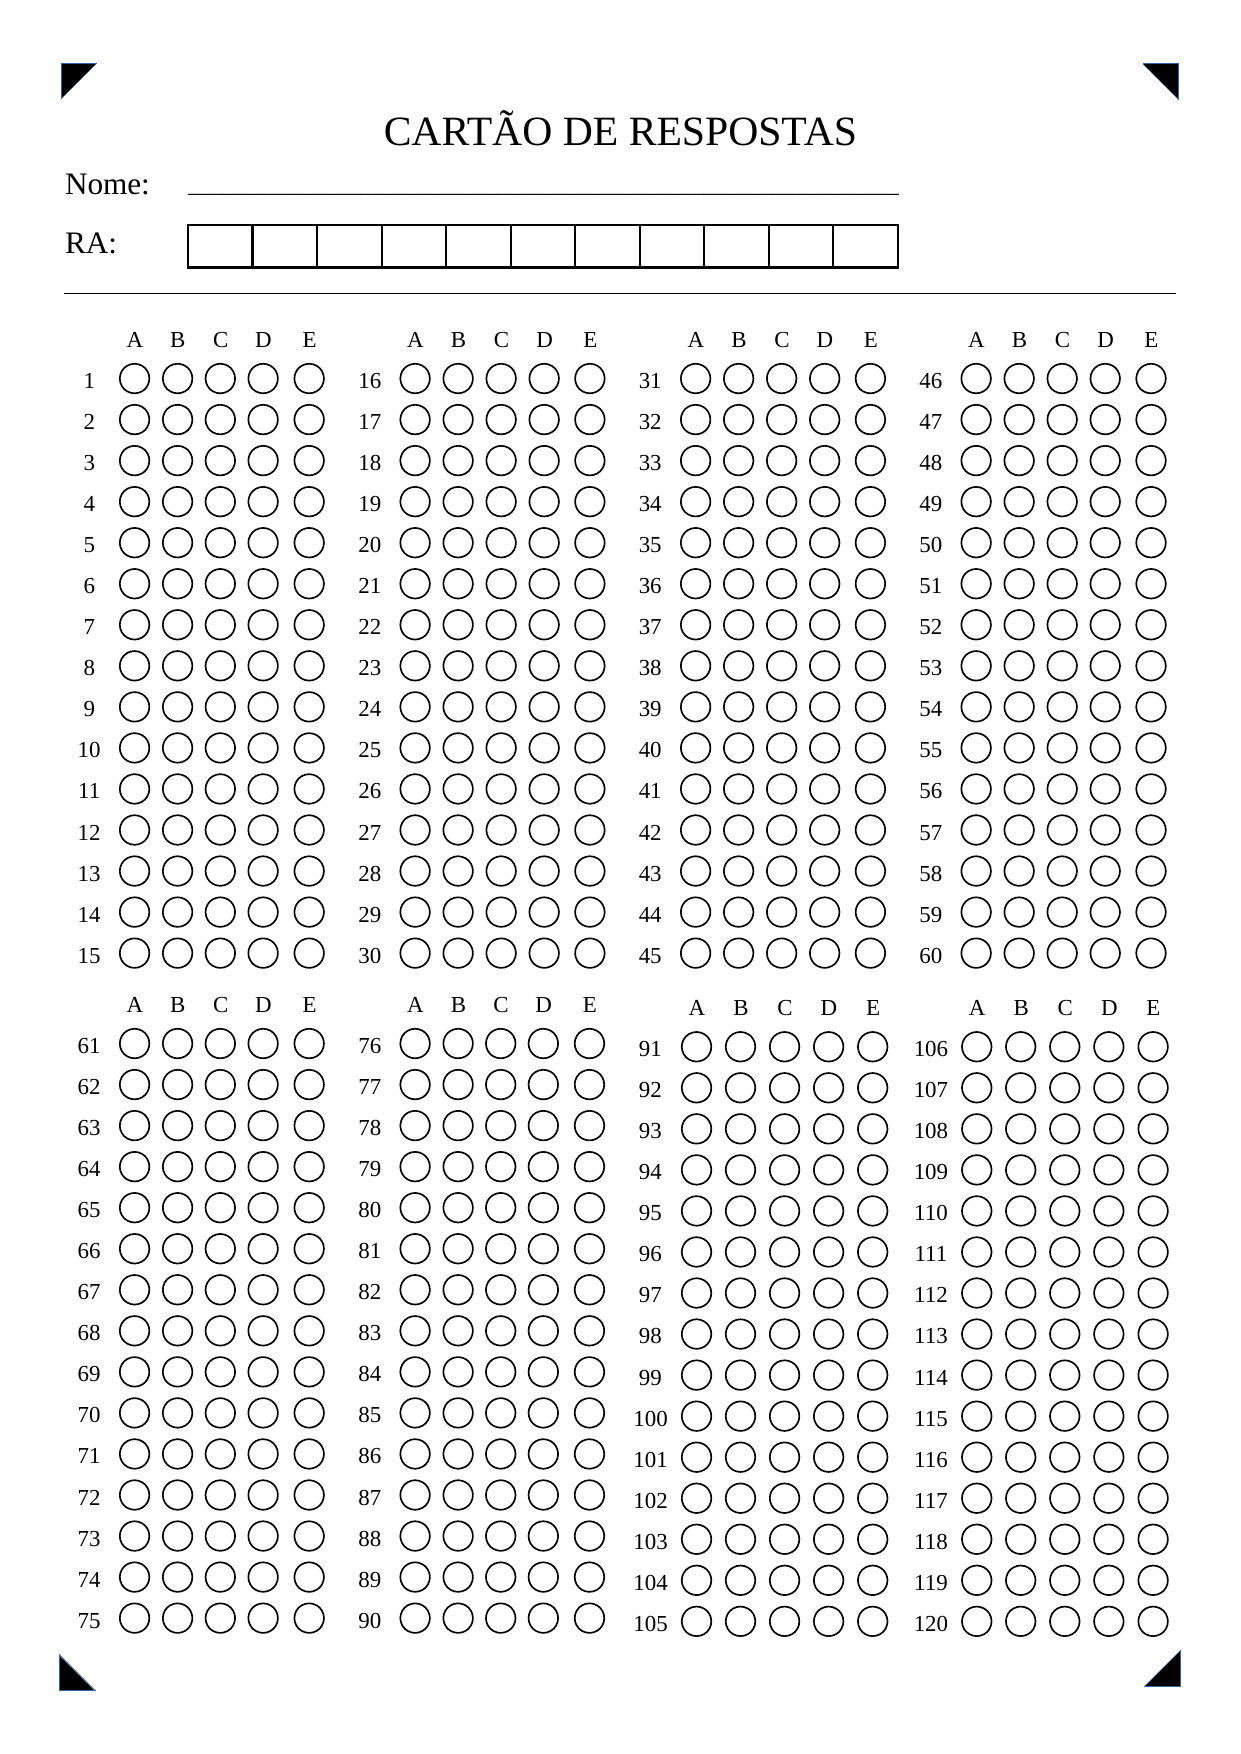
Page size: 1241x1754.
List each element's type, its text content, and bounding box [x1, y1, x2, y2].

table_cell [113, 1023, 156, 1064]
table_cell [437, 563, 480, 604]
table_cell [998, 686, 1041, 727]
table_cell [846, 810, 895, 851]
table_cell [1084, 645, 1127, 686]
table_cell [1087, 1437, 1131, 1478]
table_cell [1084, 686, 1127, 727]
table_cell [156, 1557, 199, 1598]
table_cell [1084, 769, 1127, 809]
table_cell [242, 399, 285, 440]
table_cell [1127, 810, 1175, 851]
table_cell [242, 645, 285, 686]
table_cell [1131, 1437, 1175, 1478]
table_cell [437, 1516, 480, 1557]
table_header A [113, 320, 156, 358]
table_cell [719, 1355, 763, 1396]
table_cell [1041, 810, 1084, 851]
table_cell 72 [65, 1475, 113, 1516]
table_cell 91 [626, 1026, 674, 1067]
table_cell [1043, 1150, 1087, 1191]
table_cell [523, 769, 566, 809]
table_cell 34 [626, 481, 674, 522]
table_cell [719, 1026, 763, 1067]
table_header [345, 320, 394, 358]
table_cell [156, 686, 199, 727]
table_cell [480, 1598, 522, 1639]
table_cell 8 [65, 645, 113, 686]
table_cell [565, 1516, 614, 1557]
table_header A [113, 985, 156, 1023]
table_header C [763, 985, 807, 1026]
table_cell 92 [626, 1068, 674, 1108]
table_cell [851, 1150, 895, 1191]
table_cell [285, 1598, 334, 1639]
table_cell [955, 933, 998, 974]
table_cell [394, 645, 437, 686]
table_cell [566, 604, 614, 645]
table_cell 68 [65, 1310, 113, 1351]
table_cell [763, 1355, 807, 1396]
table_cell [437, 851, 480, 892]
table_cell [199, 1269, 242, 1310]
table_cell [285, 1269, 334, 1310]
table_cell [1043, 1396, 1087, 1437]
table_cell [437, 1105, 480, 1146]
table_cell [999, 1355, 1043, 1396]
table_cell [156, 1393, 199, 1433]
table_cell [807, 1232, 851, 1273]
table_cell [522, 1269, 565, 1310]
table_cell 7 [65, 604, 113, 645]
table_cell [156, 1598, 199, 1639]
table_cell [1043, 1026, 1087, 1067]
table_cell [904, 219, 1181, 274]
table_cell [183, 219, 904, 274]
table_cell [523, 604, 566, 645]
table_cell [1084, 933, 1127, 974]
table_cell [1084, 563, 1127, 604]
table_cell [437, 1475, 480, 1516]
table_cell [437, 892, 480, 933]
table_cell [717, 604, 760, 645]
table_cell [1127, 358, 1175, 399]
table_cell [1043, 1232, 1087, 1273]
table_cell [242, 358, 285, 399]
table_cell [437, 399, 480, 440]
table_cell [242, 1269, 285, 1310]
table_cell [955, 1150, 999, 1191]
table_cell [113, 769, 156, 809]
table_cell [955, 1273, 999, 1314]
table_cell [394, 1598, 437, 1639]
table_cell [717, 933, 760, 974]
table_cell [113, 358, 156, 399]
table_cell [566, 769, 614, 809]
table_cell [523, 728, 566, 768]
table_cell [199, 604, 242, 645]
table_cell [199, 522, 242, 563]
table_cell [719, 1150, 763, 1191]
table_header [447, 226, 510, 266]
table_cell [803, 522, 846, 563]
table_header [254, 226, 316, 266]
table_cell 53 [906, 645, 955, 686]
table_cell [523, 645, 566, 686]
table_cell 117 [906, 1478, 955, 1519]
table_header [189, 226, 251, 266]
table_header E [565, 985, 614, 1023]
table_cell [437, 769, 480, 809]
table_cell [955, 810, 998, 851]
table_cell [1041, 563, 1084, 604]
table_cell [156, 1269, 199, 1310]
table_cell [955, 851, 998, 892]
table_cell [999, 1191, 1043, 1232]
table_cell [285, 1516, 334, 1557]
table_cell [851, 1273, 895, 1314]
table_cell [394, 686, 437, 727]
table_cell [242, 1475, 285, 1516]
table_cell [522, 1105, 565, 1146]
table_cell [1127, 851, 1175, 892]
table_cell [1127, 892, 1175, 933]
table_cell [803, 686, 846, 727]
table_cell [156, 1064, 199, 1105]
table_cell 113 [906, 1314, 955, 1355]
table_cell [113, 1434, 156, 1474]
table_cell [437, 1310, 480, 1351]
table_cell [1131, 1478, 1175, 1519]
table_cell [394, 933, 437, 974]
table_cell [394, 1064, 437, 1105]
table_cell [523, 440, 566, 481]
table_cell [285, 522, 334, 563]
table_cell [807, 1026, 851, 1067]
table_cell [955, 1519, 999, 1560]
table_cell [1084, 892, 1127, 933]
table_header B [998, 320, 1041, 358]
table_cell [1041, 892, 1084, 933]
table_cell [999, 1601, 1043, 1642]
table_cell [763, 1150, 807, 1191]
table_cell 89 [345, 1557, 394, 1598]
table_cell 35 [626, 522, 674, 563]
table_cell [522, 1187, 565, 1228]
table_cell [999, 1150, 1043, 1191]
table_cell [199, 1475, 242, 1516]
table_cell 20 [345, 522, 394, 563]
table_cell [1131, 1109, 1175, 1149]
table_cell 85 [345, 1393, 394, 1433]
table_cell [1087, 1026, 1131, 1067]
table_cell 4 [65, 481, 113, 522]
table_cell 80 [345, 1187, 394, 1228]
table_cell [674, 851, 717, 892]
table_cell 82 [345, 1269, 394, 1310]
table_cell [674, 686, 717, 727]
table_cell [480, 563, 523, 604]
table_cell 98 [626, 1314, 674, 1355]
table_cell 96 [626, 1232, 674, 1273]
table_cell [199, 810, 242, 851]
table_cell 93 [626, 1109, 674, 1149]
table_cell [1041, 933, 1084, 974]
table_cell [1127, 481, 1175, 522]
table_cell [999, 1519, 1043, 1560]
table_cell [760, 810, 803, 851]
table_cell [480, 933, 523, 974]
table_cell [566, 563, 614, 604]
table_cell [901, 980, 1181, 1648]
table_cell [394, 604, 437, 645]
table_header [59, 59, 1181, 101]
table_cell 1 [65, 358, 113, 399]
table_cell [566, 481, 614, 522]
table_cell [851, 1191, 895, 1232]
table_cell [998, 522, 1041, 563]
table_cell [851, 1601, 895, 1642]
table_cell 112 [906, 1273, 955, 1314]
table_cell 75 [65, 1598, 113, 1639]
table_cell [807, 1355, 851, 1396]
table_cell [1131, 1232, 1175, 1273]
table_cell [156, 440, 199, 481]
table_cell [113, 1516, 156, 1557]
table_cell [523, 399, 566, 440]
table_cell [1041, 645, 1084, 686]
table_cell [846, 481, 895, 522]
table_cell [394, 481, 437, 522]
table_cell [955, 728, 998, 768]
table_cell 69 [65, 1351, 113, 1392]
table_cell [242, 604, 285, 645]
table_cell [199, 645, 242, 686]
table_cell [1087, 1355, 1131, 1396]
table_cell 114 [906, 1355, 955, 1396]
table_cell [285, 1023, 334, 1064]
table_cell [1131, 1396, 1175, 1437]
table_cell [285, 604, 334, 645]
table_header [318, 226, 381, 266]
table_cell [763, 1191, 807, 1232]
table_cell 118 [906, 1519, 955, 1560]
table_cell [1084, 728, 1127, 768]
table_cell 11 [65, 769, 113, 809]
table_cell [242, 1516, 285, 1557]
table_cell [1131, 1355, 1175, 1396]
table_cell [803, 645, 846, 686]
table_cell [113, 1598, 156, 1639]
table_cell [851, 1068, 895, 1108]
table_cell CARTÃO DE RESPOSTAS [59, 101, 1181, 160]
table_cell 27 [345, 810, 394, 851]
table_cell [523, 358, 566, 399]
table_cell [565, 1351, 614, 1392]
table_cell [998, 892, 1041, 933]
table_cell [675, 1355, 719, 1396]
table_header C [480, 985, 522, 1023]
table_cell 67 [65, 1269, 113, 1310]
table_cell [807, 1478, 851, 1519]
table_cell 64 [65, 1146, 113, 1187]
table_cell [242, 1064, 285, 1105]
table_cell [156, 645, 199, 686]
table_cell [565, 1105, 614, 1146]
table_cell [199, 1023, 242, 1064]
table_cell [955, 604, 998, 645]
table_cell [394, 1105, 437, 1146]
table_cell [480, 1105, 522, 1146]
table_cell [522, 1351, 565, 1392]
table_cell [242, 1598, 285, 1639]
table_cell [437, 440, 480, 481]
table_cell [846, 440, 895, 481]
table_cell [480, 810, 523, 851]
table_cell 14 [65, 892, 113, 933]
table_cell [675, 1150, 719, 1191]
table_header [512, 226, 574, 266]
table_cell [846, 645, 895, 686]
table_cell [719, 1478, 763, 1519]
table_cell [522, 1023, 565, 1064]
table_cell [955, 1191, 999, 1232]
table_cell [955, 563, 998, 604]
table_cell [394, 851, 437, 892]
table_header [770, 226, 832, 266]
table_cell [242, 1393, 285, 1433]
table_cell [437, 1351, 480, 1392]
table_cell 87 [345, 1475, 394, 1516]
table_cell [1087, 1560, 1131, 1601]
table_cell [803, 728, 846, 768]
table_cell 9 [65, 686, 113, 727]
table_header [576, 226, 639, 266]
table_cell [998, 645, 1041, 686]
table_cell [522, 1598, 565, 1639]
table_header E [846, 320, 895, 358]
table_cell [1127, 686, 1175, 727]
table_cell [522, 1146, 565, 1187]
table_cell [522, 1557, 565, 1598]
table_cell [285, 1146, 334, 1187]
table_cell [242, 728, 285, 768]
table_cell [717, 481, 760, 522]
table_cell [523, 563, 566, 604]
table_cell [199, 358, 242, 399]
table_cell [803, 481, 846, 522]
table_cell [851, 1232, 895, 1273]
table_header E [285, 320, 334, 358]
table_cell [480, 1557, 522, 1598]
table_cell [437, 604, 480, 645]
table_cell [437, 1228, 480, 1269]
table_cell [803, 604, 846, 645]
table_cell [675, 1314, 719, 1355]
table_cell [199, 1516, 242, 1557]
table_cell 99 [626, 1355, 674, 1396]
table_cell [760, 481, 803, 522]
table_cell [480, 1351, 522, 1392]
table_cell [523, 933, 566, 974]
table_cell [522, 1475, 565, 1516]
table_cell [998, 604, 1041, 645]
table_cell [1084, 604, 1127, 645]
table_header [626, 320, 674, 358]
table_cell [480, 892, 523, 933]
table_cell [199, 399, 242, 440]
table_cell [113, 1146, 156, 1187]
table_header D [242, 985, 285, 1023]
table_cell 58 [906, 851, 955, 892]
table_cell 56 [906, 769, 955, 809]
table_cell [480, 522, 523, 563]
table_cell [1127, 522, 1175, 563]
table_cell [1087, 1314, 1131, 1355]
table_cell [1127, 728, 1175, 768]
table_cell 24 [345, 686, 394, 727]
table_cell [285, 1105, 334, 1146]
table_cell [156, 1351, 199, 1392]
table_cell [760, 522, 803, 563]
table_cell 39 [626, 686, 674, 727]
table_cell 61 [65, 1023, 113, 1064]
table_cell [565, 1557, 614, 1598]
table_cell 59 [906, 892, 955, 933]
table_cell [242, 522, 285, 563]
table_cell [763, 1437, 807, 1478]
table_cell [719, 1109, 763, 1149]
table_cell 94 [626, 1150, 674, 1191]
table_header A [955, 985, 999, 1026]
table_cell [955, 645, 998, 686]
table_cell 30 [345, 933, 394, 974]
table_cell [285, 728, 334, 768]
table_cell [156, 522, 199, 563]
table_cell [199, 1310, 242, 1351]
table_cell 49 [906, 481, 955, 522]
table_cell [719, 1232, 763, 1273]
table_cell [1131, 1191, 1175, 1232]
table_cell [113, 645, 156, 686]
table_cell [719, 1396, 763, 1437]
table_cell 5 [65, 522, 113, 563]
table_header B [156, 320, 199, 358]
table_cell [285, 686, 334, 727]
table_cell [674, 563, 717, 604]
table_cell [480, 1475, 522, 1516]
table_cell [480, 1393, 522, 1433]
table_cell [566, 728, 614, 768]
table_cell [156, 1105, 199, 1146]
table_cell [522, 1516, 565, 1557]
table_header [65, 985, 113, 1023]
table_cell [565, 1187, 614, 1228]
table_cell [285, 645, 334, 686]
table_cell [763, 1232, 807, 1273]
table_cell 22 [345, 604, 394, 645]
table_cell 60 [906, 933, 955, 974]
table_cell 45 [626, 933, 674, 974]
table_cell [242, 1146, 285, 1187]
table_cell [285, 358, 334, 399]
table_cell [285, 1475, 334, 1516]
table_cell [242, 1105, 285, 1146]
table_cell [566, 358, 614, 399]
table_cell 116 [906, 1437, 955, 1478]
table_cell 6 [65, 563, 113, 604]
table_cell [851, 1519, 895, 1560]
table_cell [760, 399, 803, 440]
table_header C [1041, 320, 1084, 358]
table_cell [807, 1437, 851, 1478]
table_cell [394, 1434, 437, 1474]
table_header [834, 226, 897, 266]
table_cell [763, 1396, 807, 1437]
table_cell 115 [906, 1396, 955, 1437]
table_cell [851, 1314, 895, 1355]
table_cell [620, 315, 901, 979]
table_cell [760, 892, 803, 933]
table_cell [394, 1310, 437, 1351]
table_cell [807, 1191, 851, 1232]
table_cell [846, 769, 895, 809]
table_cell [1043, 1314, 1087, 1355]
table_cell [717, 686, 760, 727]
table_cell [113, 1557, 156, 1598]
table_cell [998, 358, 1041, 399]
table_cell 78 [345, 1105, 394, 1146]
table_cell [955, 440, 998, 481]
table_cell 90 [345, 1598, 394, 1639]
table_cell [242, 1187, 285, 1228]
table_cell 70 [65, 1393, 113, 1433]
table_cell [803, 810, 846, 851]
table_cell [846, 604, 895, 645]
table_cell [113, 399, 156, 440]
table_header E [285, 985, 334, 1023]
table_cell [846, 563, 895, 604]
table_cell [999, 1109, 1043, 1149]
table_cell [156, 892, 199, 933]
table_cell [394, 1393, 437, 1433]
table_cell [156, 1310, 199, 1351]
table_cell 111 [906, 1232, 955, 1273]
table_cell [1127, 604, 1175, 645]
table_header E [1127, 320, 1175, 358]
table_cell 73 [65, 1516, 113, 1557]
table_cell 109 [906, 1150, 955, 1191]
table_cell [760, 358, 803, 399]
table_cell [763, 1273, 807, 1314]
table_cell [675, 1601, 719, 1642]
table_cell 32 [626, 399, 674, 440]
table_cell 21 [345, 563, 394, 604]
table_cell [763, 1478, 807, 1519]
table_cell [717, 810, 760, 851]
table_cell 74 [65, 1557, 113, 1598]
table_cell [675, 1273, 719, 1314]
table_cell [674, 440, 717, 481]
table_header B [156, 985, 199, 1023]
table_header A [675, 985, 719, 1026]
table_cell [803, 851, 846, 892]
table_cell 65 [65, 1187, 113, 1228]
table_header A [674, 320, 717, 358]
table_cell [156, 810, 199, 851]
table_cell [955, 399, 998, 440]
table_cell [717, 851, 760, 892]
table_cell [394, 892, 437, 933]
table_cell [851, 1478, 895, 1519]
table_cell [760, 440, 803, 481]
table_cell [1041, 399, 1084, 440]
table_header D [523, 320, 566, 358]
table_cell [565, 1228, 614, 1269]
table_cell [1127, 399, 1175, 440]
table_cell [480, 358, 523, 399]
table_cell [999, 1396, 1043, 1437]
table_cell [437, 1146, 480, 1187]
table_cell [480, 1146, 522, 1187]
table_cell [955, 1560, 999, 1601]
table_cell [999, 1478, 1043, 1519]
table_cell [1087, 1232, 1131, 1273]
table_cell 15 [65, 933, 113, 974]
table_cell [807, 1560, 851, 1601]
table_cell [285, 440, 334, 481]
table_cell [480, 440, 523, 481]
table_cell [999, 1560, 1043, 1601]
table_cell [285, 1434, 334, 1474]
table_cell [1043, 1478, 1087, 1519]
table_cell [480, 686, 523, 727]
table_cell [763, 1068, 807, 1108]
table_cell [955, 522, 998, 563]
table_cell [242, 933, 285, 974]
table_cell [760, 769, 803, 809]
table_cell [394, 1351, 437, 1392]
table_cell 100 [626, 1396, 674, 1437]
table_cell [1041, 481, 1084, 522]
table_cell [674, 645, 717, 686]
table_cell [803, 769, 846, 809]
table_cell [285, 1393, 334, 1433]
table_cell 71 [65, 1434, 113, 1474]
table_cell [394, 1269, 437, 1310]
table_cell [1041, 522, 1084, 563]
table_cell [242, 1351, 285, 1392]
table_cell ______________________________________________________________ [183, 160, 1181, 218]
table_cell [675, 1478, 719, 1519]
table_header [906, 985, 955, 1026]
table_cell [199, 1146, 242, 1187]
table_cell [846, 686, 895, 727]
table_cell [113, 1228, 156, 1269]
table_cell 57 [906, 810, 955, 851]
table_cell [719, 1191, 763, 1232]
table_cell [1087, 1478, 1131, 1519]
table_cell [675, 1560, 719, 1601]
table_cell 84 [345, 1351, 394, 1392]
table_cell [566, 851, 614, 892]
table_cell 108 [906, 1109, 955, 1149]
table_cell [846, 892, 895, 933]
table_cell [1043, 1601, 1087, 1642]
table_cell 29 [345, 892, 394, 933]
table_cell [480, 604, 523, 645]
table_cell [675, 1109, 719, 1149]
table_cell [675, 1396, 719, 1437]
table_cell [199, 563, 242, 604]
table_cell [242, 810, 285, 851]
table_cell [760, 645, 803, 686]
table_cell [1131, 1026, 1175, 1067]
table_cell [285, 851, 334, 892]
table_cell [1041, 440, 1084, 481]
table_cell [156, 1516, 199, 1557]
table_cell RA: [59, 219, 182, 274]
table_header B [719, 985, 763, 1026]
table_cell [522, 1064, 565, 1105]
table_cell 48 [906, 440, 955, 481]
table_cell [437, 645, 480, 686]
table_cell [156, 481, 199, 522]
table_cell [674, 604, 717, 645]
table_header E [566, 320, 614, 358]
table_cell [199, 1351, 242, 1392]
table_cell [285, 399, 334, 440]
table_cell [523, 686, 566, 727]
table_cell [199, 1557, 242, 1598]
table_cell [955, 686, 998, 727]
table_cell [242, 1434, 285, 1474]
table_cell [242, 686, 285, 727]
table_cell [1041, 358, 1084, 399]
table_cell [113, 604, 156, 645]
table_cell [999, 1068, 1043, 1108]
table_cell [675, 1437, 719, 1478]
table_cell [113, 810, 156, 851]
table_cell [156, 399, 199, 440]
table_cell [394, 522, 437, 563]
table_cell [113, 440, 156, 481]
table_cell [566, 686, 614, 727]
table_cell [113, 522, 156, 563]
table_cell [242, 769, 285, 809]
table_cell [565, 1393, 614, 1433]
table_cell [565, 1269, 614, 1310]
table_cell [717, 645, 760, 686]
table_cell [565, 1475, 614, 1516]
table_cell [480, 1064, 522, 1105]
table_cell [480, 728, 523, 768]
table_cell [565, 1434, 614, 1474]
table_cell [156, 1023, 199, 1064]
table_header C [199, 320, 242, 358]
table_cell 76 [345, 1023, 394, 1064]
table_cell 46 [906, 358, 955, 399]
table_cell [846, 851, 895, 892]
table_cell 38 [626, 645, 674, 686]
table_cell [807, 1396, 851, 1437]
table_cell 105 [626, 1601, 674, 1642]
table_cell [674, 522, 717, 563]
table_header [383, 226, 445, 266]
table_cell 23 [345, 645, 394, 686]
table_cell 50 [906, 522, 955, 563]
table_cell [998, 810, 1041, 851]
table_cell [955, 892, 998, 933]
table_cell [1087, 1396, 1131, 1437]
table_cell [113, 1310, 156, 1351]
table_cell 19 [345, 481, 394, 522]
table_cell [955, 1109, 999, 1149]
table_cell [113, 1351, 156, 1392]
table_cell [851, 1437, 895, 1478]
table_cell [156, 604, 199, 645]
table_cell 2 [65, 399, 113, 440]
table_cell [1084, 399, 1127, 440]
table_cell [1127, 769, 1175, 809]
table_cell [285, 1187, 334, 1228]
table_cell [199, 892, 242, 933]
table_cell [1087, 1191, 1131, 1232]
table_header A [394, 320, 437, 358]
table_header [345, 985, 394, 1023]
table_cell [803, 892, 846, 933]
table_cell [285, 892, 334, 933]
table_cell [955, 1601, 999, 1642]
table_cell 103 [626, 1519, 674, 1560]
table_cell Nome: [59, 160, 182, 218]
table_cell [437, 1064, 480, 1105]
table_cell [480, 1023, 522, 1064]
table_cell [394, 1187, 437, 1228]
table_cell [437, 522, 480, 563]
table_cell [394, 1146, 437, 1187]
table_cell 104 [626, 1560, 674, 1601]
table_cell 86 [345, 1434, 394, 1474]
table_cell [437, 1187, 480, 1228]
table_cell [285, 1351, 334, 1392]
table_cell [113, 1187, 156, 1228]
table_cell [1127, 645, 1175, 686]
table_cell [1084, 851, 1127, 892]
table_cell [199, 686, 242, 727]
table_cell [719, 1560, 763, 1601]
table_header B [717, 320, 760, 358]
table_cell [675, 1519, 719, 1560]
table_cell [566, 810, 614, 851]
table_cell [156, 563, 199, 604]
table_cell 66 [65, 1228, 113, 1269]
table_cell 13 [65, 851, 113, 892]
table_cell [1084, 481, 1127, 522]
table_cell [851, 1355, 895, 1396]
table_cell [340, 315, 620, 979]
table_cell [807, 1601, 851, 1642]
table_cell [719, 1314, 763, 1355]
table_cell [999, 1026, 1043, 1067]
table_cell [998, 851, 1041, 892]
table_cell [523, 810, 566, 851]
table_cell [717, 440, 760, 481]
table_cell 101 [626, 1437, 674, 1478]
table_cell [565, 1310, 614, 1351]
table_cell [851, 1396, 895, 1437]
table_cell [199, 481, 242, 522]
table_header E [1131, 985, 1175, 1026]
table_cell [675, 1191, 719, 1232]
table_cell [998, 440, 1041, 481]
table_cell [394, 1557, 437, 1598]
table_cell 77 [345, 1064, 394, 1105]
table_cell [846, 399, 895, 440]
table_cell [199, 1187, 242, 1228]
table_cell [59, 980, 339, 1648]
table_cell 43 [626, 851, 674, 892]
table_cell [1127, 933, 1175, 974]
table_cell 106 [906, 1026, 955, 1067]
table_cell [807, 1109, 851, 1149]
table_cell 97 [626, 1273, 674, 1314]
table_cell [199, 1228, 242, 1269]
table_header C [1043, 985, 1087, 1026]
table_cell [846, 522, 895, 563]
table_cell 120 [906, 1601, 955, 1642]
table_cell [1131, 1314, 1175, 1355]
table_cell [480, 399, 523, 440]
table_cell 102 [626, 1478, 674, 1519]
table_cell [199, 933, 242, 974]
table_cell [1084, 358, 1127, 399]
table_cell [674, 810, 717, 851]
table_cell [717, 522, 760, 563]
table_cell [1041, 604, 1084, 645]
table_cell [285, 810, 334, 851]
table_cell [437, 481, 480, 522]
table_cell [674, 481, 717, 522]
table_cell [394, 1023, 437, 1064]
table_cell [1041, 851, 1084, 892]
table_cell [285, 1228, 334, 1269]
table_cell [1084, 440, 1127, 481]
table_cell [1043, 1560, 1087, 1601]
table_cell [1131, 1068, 1175, 1108]
table_cell [199, 1064, 242, 1105]
table_cell [113, 1393, 156, 1433]
table_cell [156, 728, 199, 768]
table_cell [1043, 1437, 1087, 1478]
table_cell [242, 1310, 285, 1351]
table_cell [113, 851, 156, 892]
table_cell [437, 686, 480, 727]
table_cell [719, 1519, 763, 1560]
table_cell [523, 892, 566, 933]
table_cell [955, 481, 998, 522]
table_cell [199, 851, 242, 892]
table_cell [999, 1273, 1043, 1314]
table_cell [1043, 1273, 1087, 1314]
table_cell [285, 563, 334, 604]
table_header [906, 320, 955, 358]
table_cell [998, 481, 1041, 522]
table_cell 40 [626, 728, 674, 768]
table_cell [846, 728, 895, 768]
table_cell [437, 810, 480, 851]
table_cell [955, 358, 998, 399]
table_cell [803, 440, 846, 481]
table_cell [242, 563, 285, 604]
table_cell [807, 1068, 851, 1108]
table_cell [566, 645, 614, 686]
table_header D [242, 320, 285, 358]
table_cell [340, 980, 620, 1648]
table_header C [760, 320, 803, 358]
table_cell 31 [626, 358, 674, 399]
table_cell [480, 481, 523, 522]
table_cell [675, 1068, 719, 1108]
table_cell [901, 315, 1181, 979]
table_cell [394, 728, 437, 768]
table_cell [565, 1598, 614, 1639]
table_cell 107 [906, 1068, 955, 1108]
table_cell 52 [906, 604, 955, 645]
table_cell [285, 933, 334, 974]
table_cell [565, 1064, 614, 1105]
table_cell 16 [345, 358, 394, 399]
table_cell [437, 1557, 480, 1598]
table_cell [566, 933, 614, 974]
table_cell [1043, 1068, 1087, 1108]
table_cell 51 [906, 563, 955, 604]
table_cell [199, 728, 242, 768]
table_cell [998, 728, 1041, 768]
table_cell 28 [345, 851, 394, 892]
table_cell [113, 481, 156, 522]
table_cell [1127, 440, 1175, 481]
table_cell [1087, 1601, 1131, 1642]
table_header C [480, 320, 523, 358]
table_header C [199, 985, 242, 1023]
table_cell [113, 728, 156, 768]
table_cell [199, 1598, 242, 1639]
table_cell [523, 851, 566, 892]
table_cell [955, 769, 998, 809]
table_cell [763, 1560, 807, 1601]
table_cell 3 [65, 440, 113, 481]
table_cell 10 [65, 728, 113, 768]
table_cell [807, 1273, 851, 1314]
table_cell [1087, 1150, 1131, 1191]
table_cell [59, 274, 1181, 314]
table_cell [437, 358, 480, 399]
table_cell [480, 1187, 522, 1228]
table_cell [285, 769, 334, 809]
table_cell [59, 315, 339, 979]
table_header A [955, 320, 998, 358]
table_cell [566, 892, 614, 933]
table_cell [480, 769, 523, 809]
table_header [65, 320, 113, 358]
table_cell [242, 1557, 285, 1598]
table_cell [803, 399, 846, 440]
table_cell [719, 1437, 763, 1478]
table_cell 88 [345, 1516, 394, 1557]
table_cell [480, 1434, 522, 1474]
table_cell 47 [906, 399, 955, 440]
table_cell [1041, 686, 1084, 727]
table_cell [851, 1026, 895, 1067]
table_cell [955, 1437, 999, 1478]
table_cell 33 [626, 440, 674, 481]
table_cell 25 [345, 728, 394, 768]
table_cell 110 [906, 1191, 955, 1232]
table_cell [1087, 1273, 1131, 1314]
table_cell [717, 358, 760, 399]
table_cell [480, 1310, 522, 1351]
table_cell [717, 769, 760, 809]
table_cell [437, 728, 480, 768]
table_cell [760, 604, 803, 645]
table_cell [113, 1064, 156, 1105]
table_cell [955, 1232, 999, 1273]
table_cell [674, 728, 717, 768]
table_cell [480, 1269, 522, 1310]
table_header D [807, 985, 851, 1026]
table_cell [846, 358, 895, 399]
table_cell 119 [906, 1560, 955, 1601]
table_cell [156, 1146, 199, 1187]
table_cell [199, 440, 242, 481]
table_cell [763, 1026, 807, 1067]
table_header [626, 985, 674, 1026]
table_cell 44 [626, 892, 674, 933]
table_cell [763, 1601, 807, 1642]
table_cell [199, 1393, 242, 1433]
table_cell [113, 1105, 156, 1146]
table_header D [522, 985, 565, 1023]
table_header E [851, 985, 895, 1026]
table_cell [522, 1310, 565, 1351]
table_cell [156, 851, 199, 892]
table_cell [566, 440, 614, 481]
table_cell [998, 563, 1041, 604]
table_cell [719, 1601, 763, 1642]
table_cell [522, 1393, 565, 1433]
table_cell [760, 933, 803, 974]
table_cell [156, 933, 199, 974]
table_cell [522, 1434, 565, 1474]
table_cell [199, 769, 242, 809]
table_cell [156, 358, 199, 399]
table_header [641, 226, 703, 266]
table_cell [1043, 1191, 1087, 1232]
table_cell [999, 1232, 1043, 1273]
table_cell [113, 1475, 156, 1516]
table_cell [955, 1068, 999, 1108]
table_cell [807, 1519, 851, 1560]
table_cell [156, 1228, 199, 1269]
table_cell [763, 1314, 807, 1355]
table_cell [807, 1150, 851, 1191]
table_cell 83 [345, 1310, 394, 1351]
table_cell [156, 1434, 199, 1474]
table_cell 63 [65, 1105, 113, 1146]
table_cell [760, 686, 803, 727]
table_cell [999, 1314, 1043, 1355]
table_cell [565, 1023, 614, 1064]
table_cell [803, 933, 846, 974]
table_cell [1087, 1109, 1131, 1149]
table_cell [285, 1310, 334, 1351]
table_cell [719, 1068, 763, 1108]
table_cell [1043, 1109, 1087, 1149]
table_cell [437, 1598, 480, 1639]
table_cell [437, 1269, 480, 1310]
table_cell [675, 1026, 719, 1067]
table_cell 17 [345, 399, 394, 440]
table_cell [394, 1516, 437, 1557]
table_cell 81 [345, 1228, 394, 1269]
table_cell [846, 933, 895, 974]
table_cell [1084, 522, 1127, 563]
table_cell [717, 563, 760, 604]
table_cell [674, 358, 717, 399]
table_header D [1087, 985, 1131, 1026]
table_cell [717, 892, 760, 933]
table_cell [955, 1355, 999, 1396]
table_cell [394, 810, 437, 851]
table_cell [113, 933, 156, 974]
table_cell [620, 980, 901, 1648]
table_cell [999, 1437, 1043, 1478]
table_cell [1131, 1150, 1175, 1191]
table_cell [199, 1105, 242, 1146]
table_cell [437, 1393, 480, 1433]
table_cell [1127, 563, 1175, 604]
table_cell [242, 1023, 285, 1064]
table_cell [998, 769, 1041, 809]
table_cell [523, 522, 566, 563]
table_cell 26 [345, 769, 394, 809]
table_cell [437, 1434, 480, 1474]
table_header D [1084, 320, 1127, 358]
table_cell 18 [345, 440, 394, 481]
table_cell [394, 769, 437, 809]
table_header D [803, 320, 846, 358]
table_cell [480, 1516, 522, 1557]
table_cell [955, 1478, 999, 1519]
table_cell [1131, 1601, 1175, 1642]
table_cell [1084, 810, 1127, 851]
table_cell [955, 1314, 999, 1355]
table_cell 79 [345, 1146, 394, 1187]
table_cell [285, 481, 334, 522]
table_cell 36 [626, 563, 674, 604]
table_cell 54 [906, 686, 955, 727]
table_cell [394, 399, 437, 440]
table_cell [199, 1434, 242, 1474]
table_cell [674, 892, 717, 933]
table_cell [113, 563, 156, 604]
table_cell [1041, 769, 1084, 809]
table_header [705, 226, 768, 266]
table_cell [998, 933, 1041, 974]
table_cell [1087, 1519, 1131, 1560]
table_cell [523, 481, 566, 522]
table_cell [851, 1109, 895, 1149]
table_cell [480, 645, 523, 686]
table_cell [1087, 1068, 1131, 1108]
table_cell [565, 1146, 614, 1187]
table_cell 55 [906, 728, 955, 768]
table_cell [394, 563, 437, 604]
table_cell [1131, 1519, 1175, 1560]
table_cell [394, 358, 437, 399]
table_cell [674, 933, 717, 974]
table_cell [113, 892, 156, 933]
table_cell [156, 1187, 199, 1228]
table_cell [955, 1026, 999, 1067]
table_cell [242, 440, 285, 481]
table_header B [437, 985, 480, 1023]
table_cell [851, 1560, 895, 1601]
table_cell [717, 399, 760, 440]
table_cell [717, 728, 760, 768]
table_cell 12 [65, 810, 113, 851]
table_cell [480, 851, 523, 892]
table_cell [437, 1023, 480, 1064]
table_cell [803, 563, 846, 604]
table_cell [719, 1273, 763, 1314]
table_header B [999, 985, 1043, 1026]
table_cell [566, 399, 614, 440]
table_cell [113, 1269, 156, 1310]
table_cell [566, 522, 614, 563]
table_cell [480, 1228, 522, 1269]
table_cell [1043, 1519, 1087, 1560]
table_cell [763, 1519, 807, 1560]
table_cell [807, 1314, 851, 1355]
table_cell [1131, 1273, 1175, 1314]
table_cell [763, 1109, 807, 1149]
table_cell [522, 1228, 565, 1269]
table_cell [998, 399, 1041, 440]
table_cell [394, 1228, 437, 1269]
table_cell [285, 1064, 334, 1105]
table_header A [394, 985, 437, 1023]
table_cell [760, 563, 803, 604]
table_cell 95 [626, 1191, 674, 1232]
table_cell 37 [626, 604, 674, 645]
table_cell [675, 1232, 719, 1273]
table_cell [394, 1475, 437, 1516]
table_cell [242, 481, 285, 522]
table_cell [437, 933, 480, 974]
table_cell [674, 399, 717, 440]
table_cell [1041, 728, 1084, 768]
table_cell [156, 769, 199, 809]
table_cell [955, 1396, 999, 1437]
table_cell 62 [65, 1064, 113, 1105]
table_cell [760, 851, 803, 892]
table_header B [437, 320, 480, 358]
table_cell [242, 892, 285, 933]
table_cell 42 [626, 810, 674, 851]
table_cell [394, 440, 437, 481]
table_cell [113, 686, 156, 727]
table_cell [1043, 1355, 1087, 1396]
table_cell [1131, 1560, 1175, 1601]
table_cell [285, 1557, 334, 1598]
table_cell [803, 358, 846, 399]
table_cell [760, 728, 803, 768]
table_cell [156, 1475, 199, 1516]
table_cell [242, 851, 285, 892]
table_cell [674, 769, 717, 809]
table_cell 41 [626, 769, 674, 809]
table_cell [242, 1228, 285, 1269]
